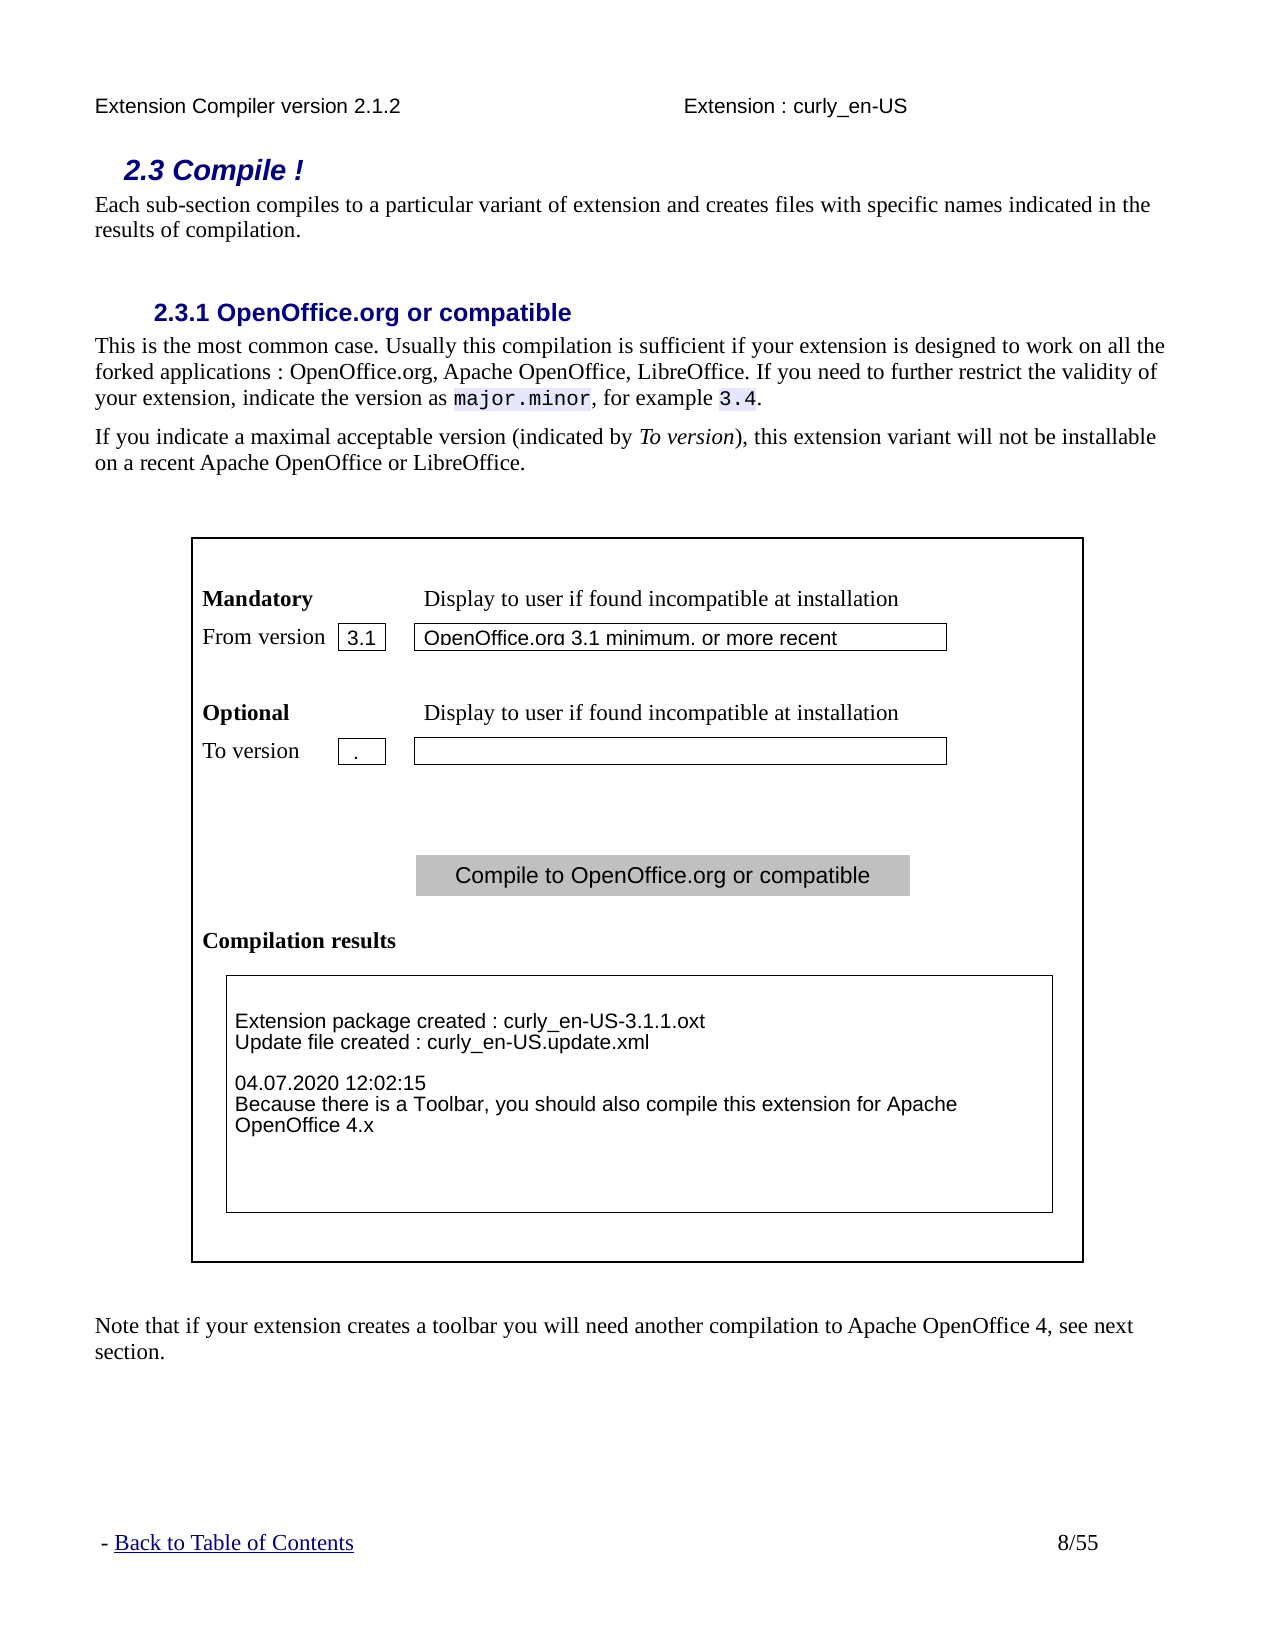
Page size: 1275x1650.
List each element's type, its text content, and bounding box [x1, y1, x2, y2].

text If you indicate a maximal acceptable version (indicated by To version), this extension variant will not be installable on a recent Apache OpenOffice or LibreOffice. [94, 424, 1181, 475]
text [386, 624, 414, 650]
text Compilation results [202, 928, 1073, 954]
text From version [202, 624, 338, 650]
text Mandatory Display to user if found incompatible at installation [202, 586, 1073, 612]
text Note that if your extension creates a toolbar you will need another compilation to Apache OpenOffice 4, see next section. [94, 1313, 1181, 1364]
text [386, 738, 414, 764]
text [947, 624, 1073, 650]
text This is the most common case. Usually this compilation is sufficient if your extension is designed to work on all the forked applications : OpenOffice.org, Apache OpenOffice, LibreOffice. If you need to further restrict the validity of your extension, indicate the version as major.minor, for example 3.4. [94, 333, 1181, 411]
subtitle Compile ! [124, 153, 1181, 186]
text [947, 738, 1073, 764]
text To version [202, 738, 338, 764]
text Each sub-section compiles to a particular variant of extension and creates files with specific names indicated in the results of compilation. [94, 192, 1181, 243]
text Optional Display to user if found incompatible at installation [202, 700, 1073, 726]
subtitle OpenOffice.org or compatible [153, 299, 1181, 327]
